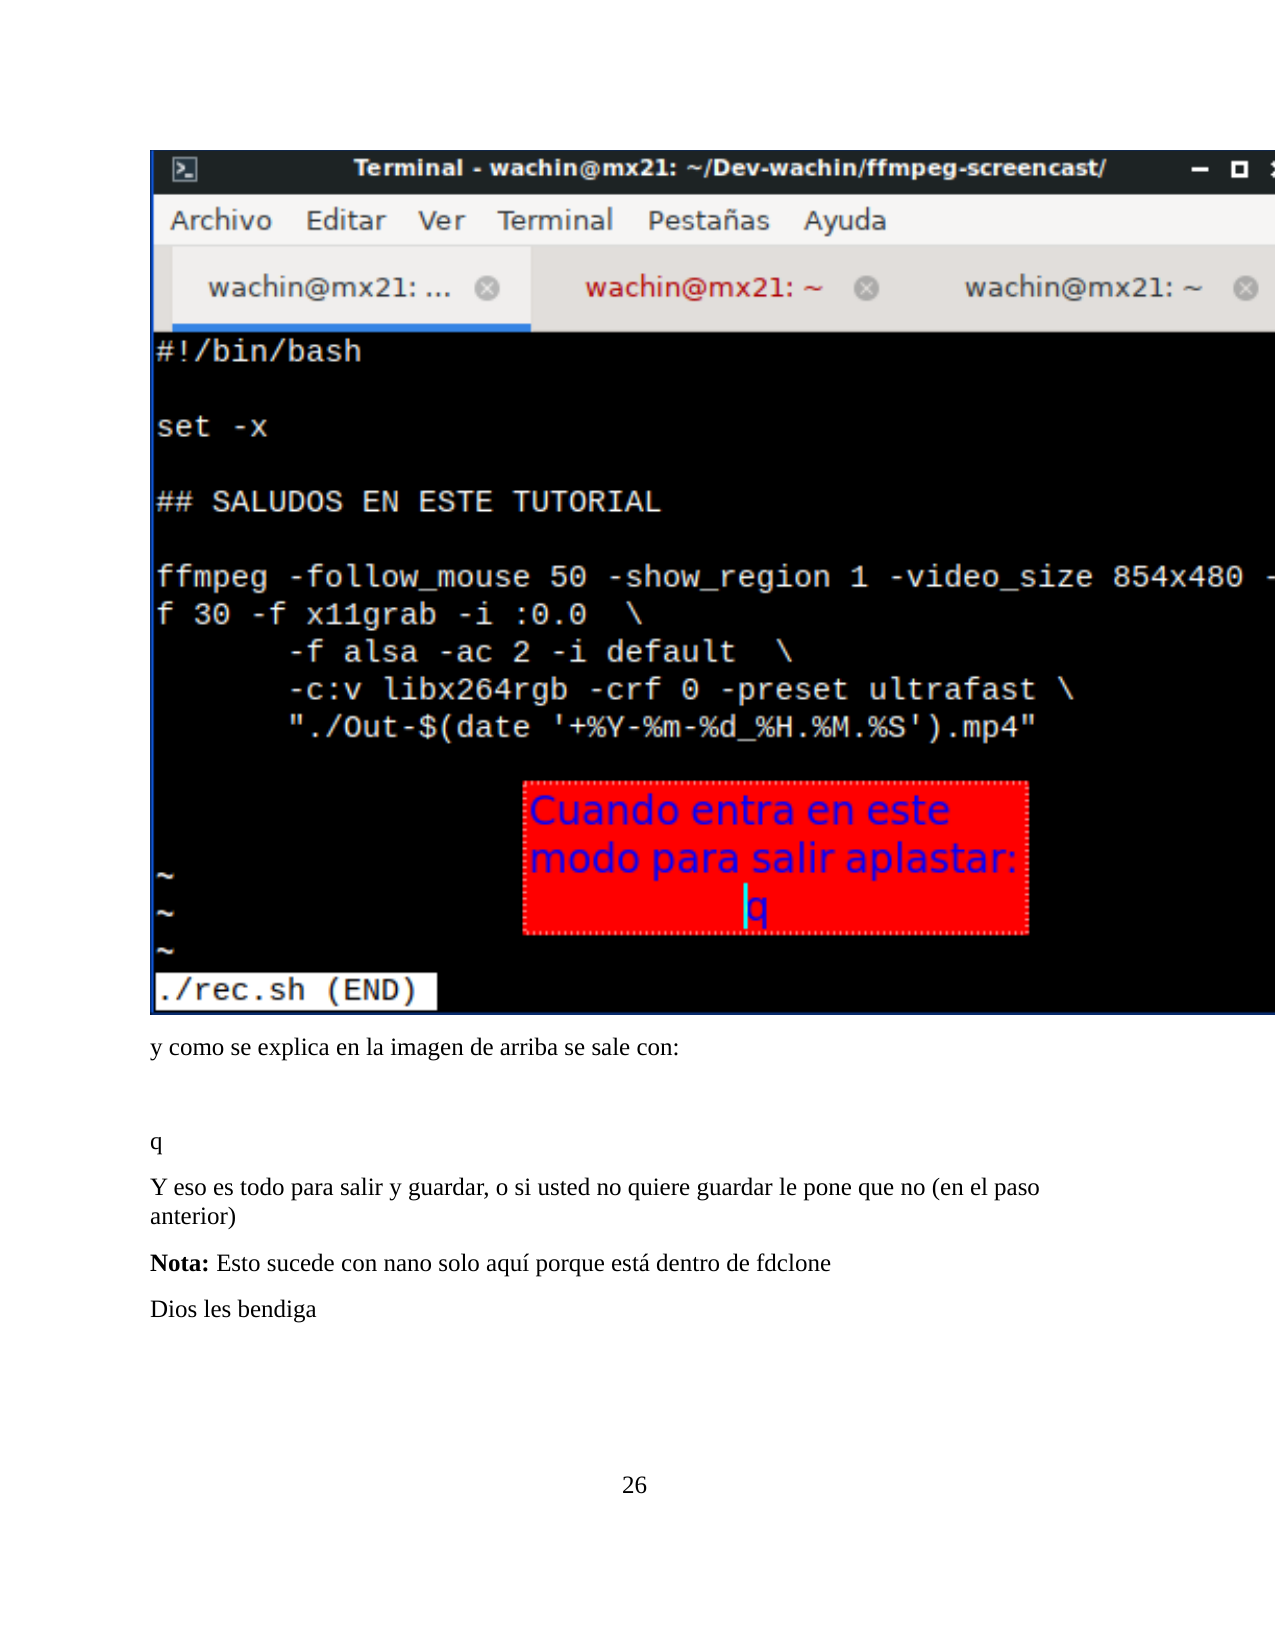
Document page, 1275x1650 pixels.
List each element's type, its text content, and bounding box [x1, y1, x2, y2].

picture [150, 150, 1275, 1015]
text Dios les bendiga [150, 1294, 1125, 1323]
text q [150, 1126, 1125, 1154]
text Y eso es todo para salir y guardar, o si usted no quiere guardar le pone que no (en el paso anterior) [150, 1172, 1125, 1230]
text Nota: Esto sucede con nano solo aquí porque está dentro de fdclone [150, 1248, 1125, 1277]
text y como se explica en la imagen de arriba se sale con: [150, 1032, 1125, 1061]
